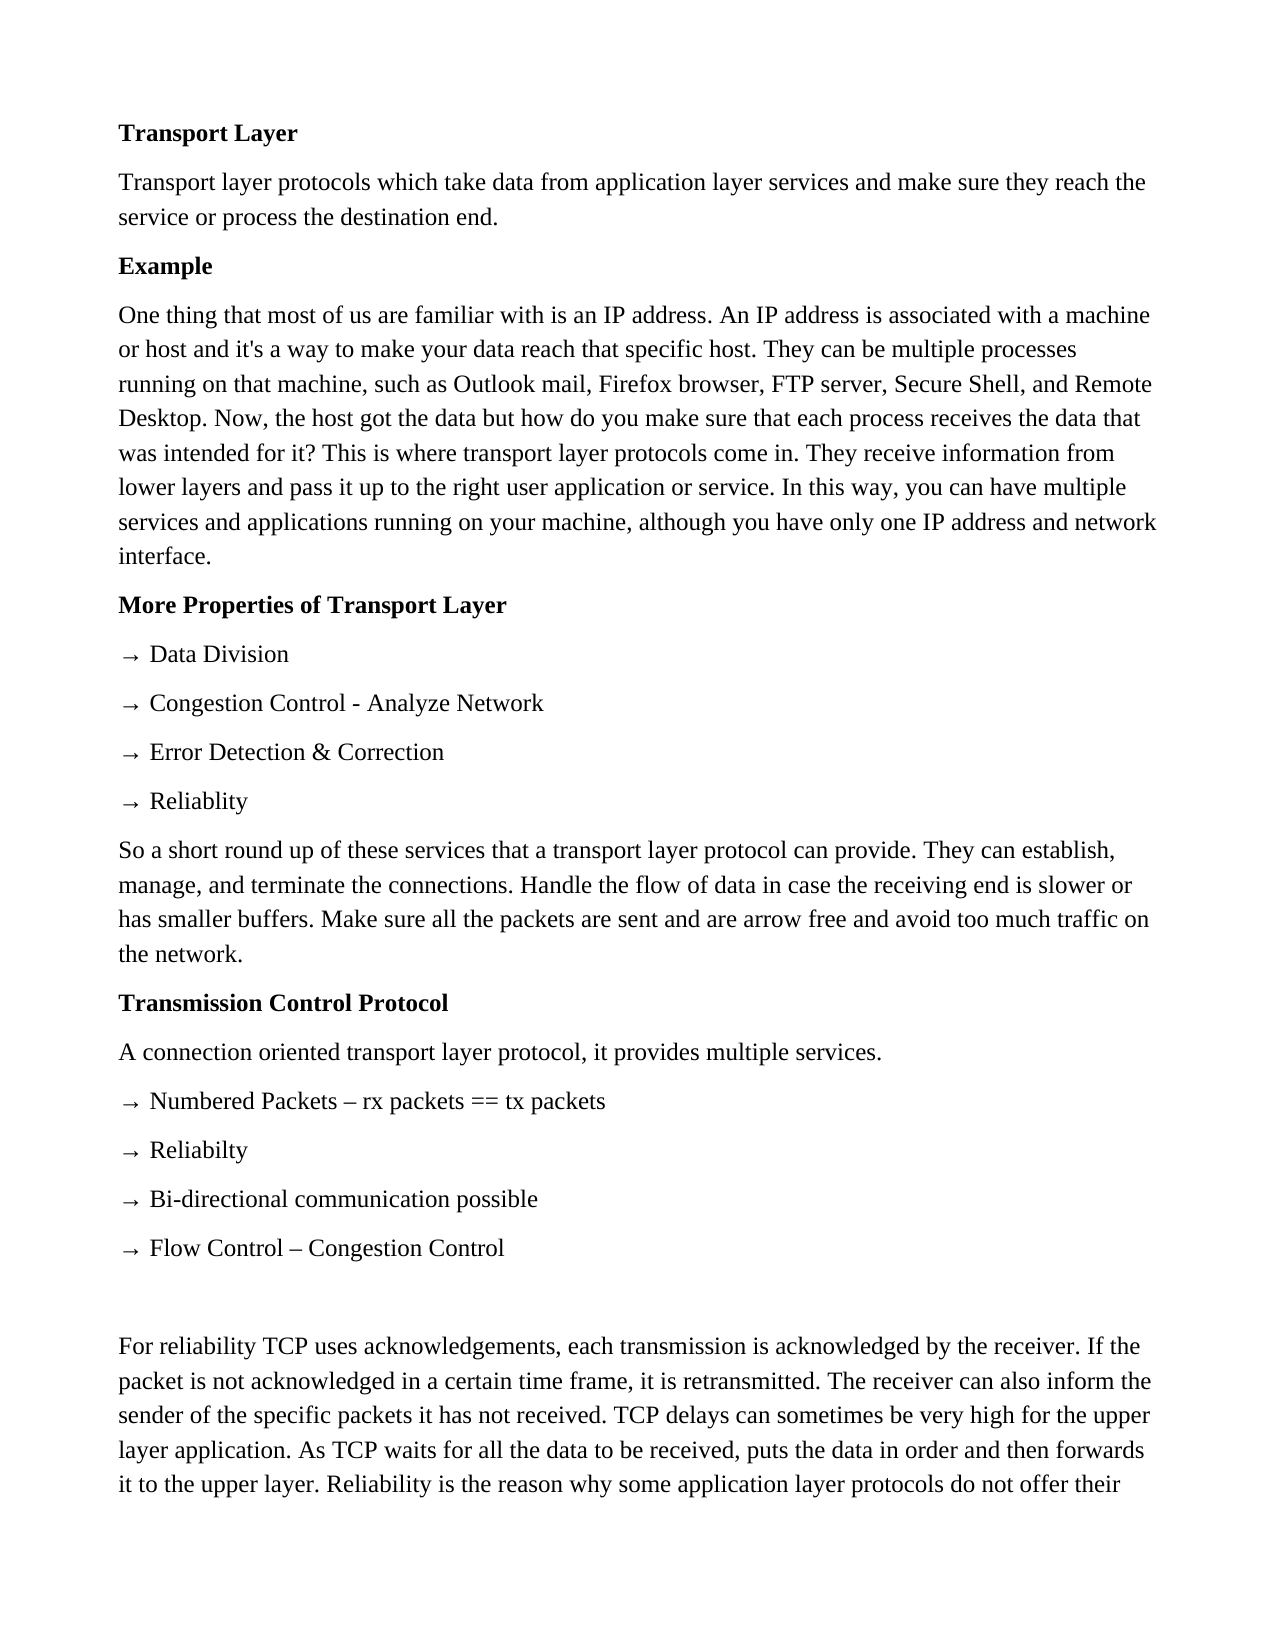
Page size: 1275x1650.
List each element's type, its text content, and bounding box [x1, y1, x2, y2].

text More Properties of Transport Layer [118, 590, 1157, 619]
text Transport Layer [118, 118, 1157, 147]
text → Congestion Control - Analyze Network [118, 688, 1157, 717]
text A connection oriented transport layer protocol, it provides multiple services. [118, 1037, 1157, 1066]
text → Numbered Packets – rx packets == tx packets [118, 1086, 1157, 1115]
text → Reliabilty [118, 1135, 1157, 1164]
text Example [118, 251, 1157, 279]
text For reliability TCP uses acknowledgements, each transmission is acknowledged by the receiver. If the packet is not acknowledged in a certain time frame, it is retransmitted. The receiver can also inform the sender of the specific packets it has not received. TCP delays can sometimes be very high for the upper layer application. As TCP waits for all the data to be received, puts the data in order and then forwards it to the upper layer. Reliability is the reason why some application layer protocols do not offer their [118, 1331, 1157, 1498]
text → Data Division [118, 639, 1157, 668]
text One thing that most of us are familiar with is an IP address. An IP address is associated with a machine or host and it's a way to make your data reach that specific host. They can be multiple processes running on that machine, such as Outlook mail, Firefox browser, FTP server, Secure Shell, and Remote Desktop. Now, the host got the data but how do you make sure that each process receives the data that was intended for it? This is where transport layer protocols come in. They receive information from lower layers and pass it up to the right user application or service. In this way, you can have multiple services and applications running on your machine, although you have only one IP address and network interface. [118, 300, 1157, 570]
text So a short round up of these services that a transport layer protocol can provide. They can establish, manage, and terminate the connections. Handle the flow of data in case the receiving end is slower or has smaller buffers. Make sure all the packets are sent and are arrow free and avoid too much traffic on the network. [118, 836, 1157, 968]
text → Error Detection & Correction [118, 737, 1157, 766]
text Transmission Control Protocol [118, 988, 1157, 1017]
text → Flow Control – Congestion Control [118, 1233, 1157, 1262]
text → Reliablity [118, 786, 1157, 815]
text → Bi-directional communication possible [118, 1184, 1157, 1213]
text Transport layer protocols which take data from application layer services and make sure they reach the service or process the destination end. [118, 167, 1157, 230]
